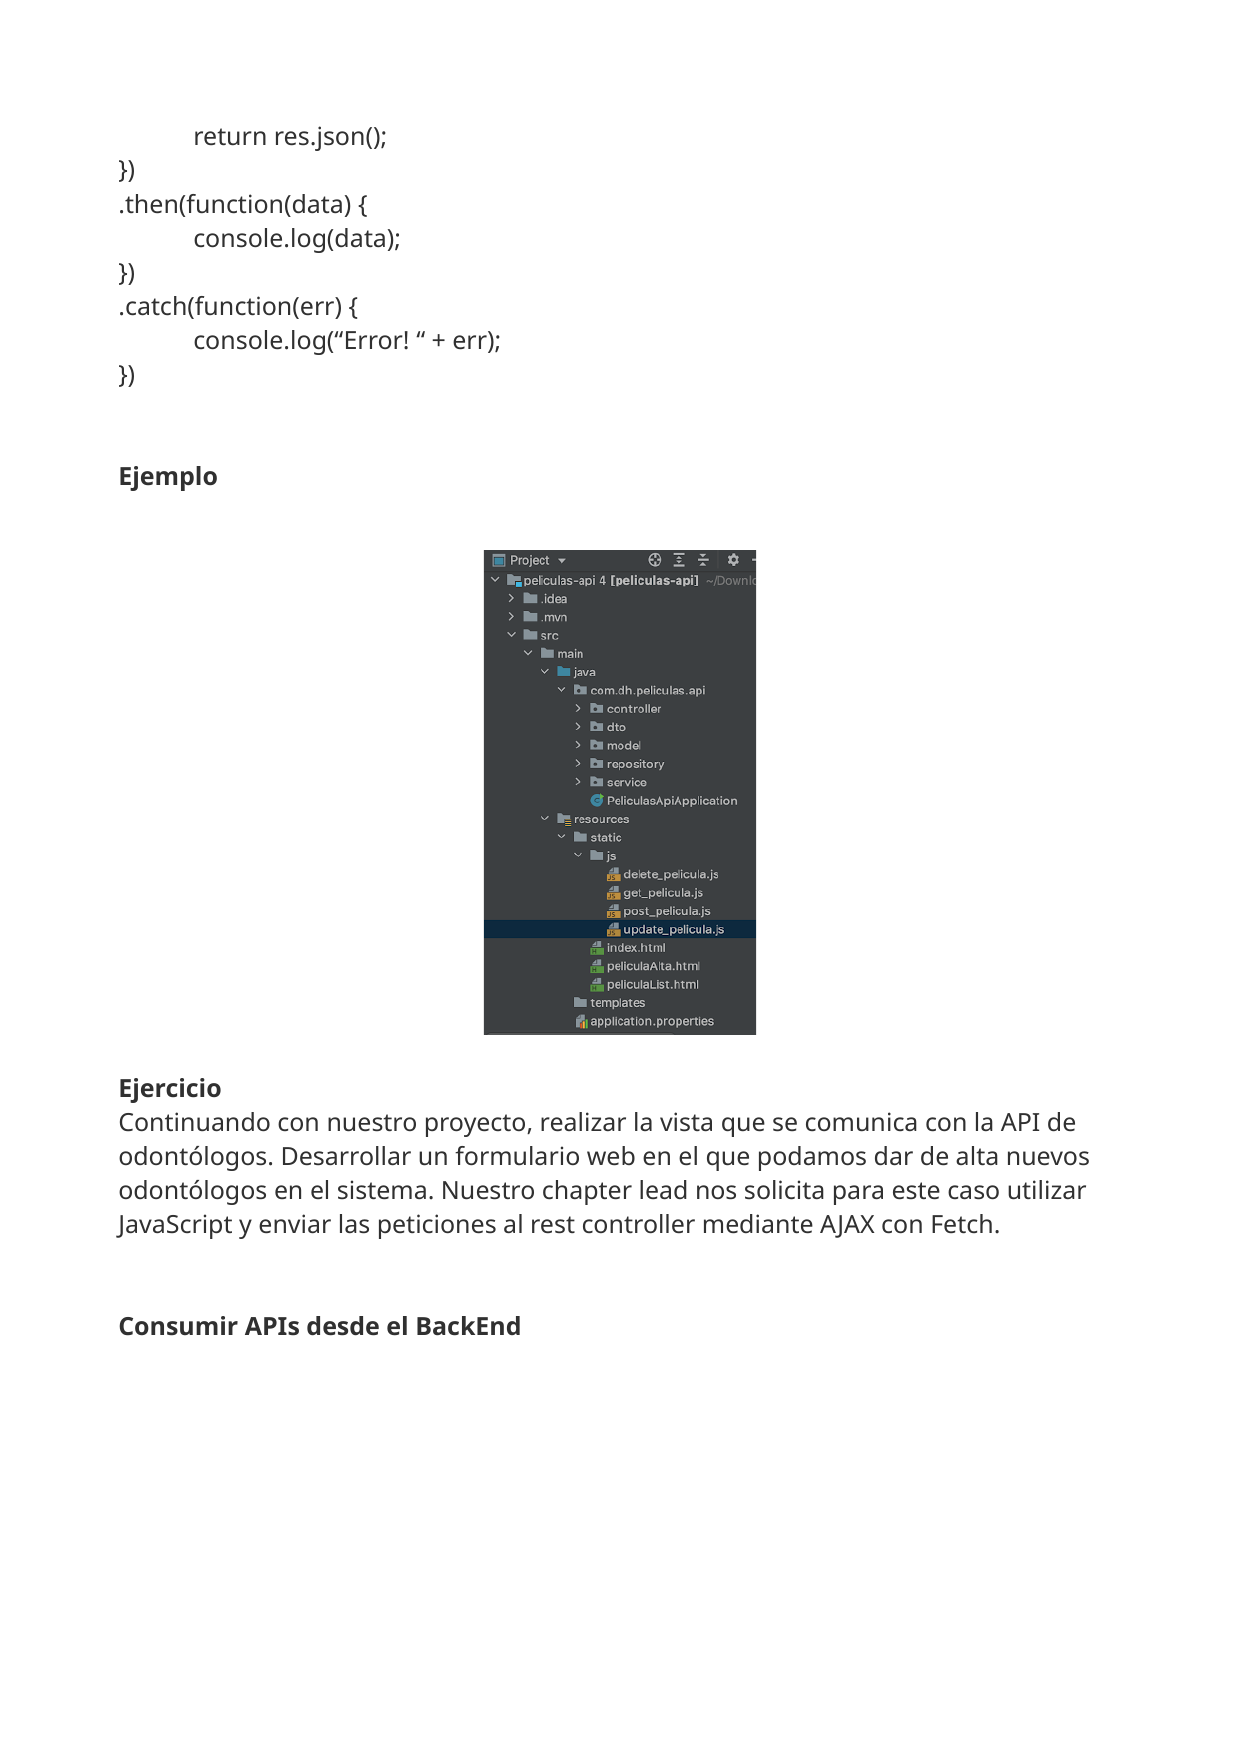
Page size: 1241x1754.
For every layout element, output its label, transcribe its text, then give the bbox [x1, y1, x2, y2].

text }) [118, 357, 1122, 391]
text Ejemplo [118, 459, 1122, 493]
text Ejercicio [118, 527, 1122, 1104]
picture [483, 550, 757, 1035]
text return res.json(); [118, 118, 1122, 152]
text }) [118, 254, 1122, 288]
text Consumir APIs desde el BackEnd [118, 1309, 1122, 1343]
text Continuando con nuestro proyecto, realizar la vista que se comunica con la API de odontólogos. Desarrollar un formulario web en el que podamos dar de alta nuevos odontólogos en el sistema. Nuestro chapter lead nos solicita para este caso utilizar JavaScript y enviar las peticiones al rest controller mediante AJAX con Fetch. [118, 1104, 1122, 1241]
text console.log(“Error! “ + err); [118, 322, 1122, 357]
text }) [118, 152, 1122, 186]
text .catch(function(err) { [118, 288, 1122, 322]
text .then(function(data) { [118, 186, 1122, 220]
text console.log(data); [118, 220, 1122, 254]
